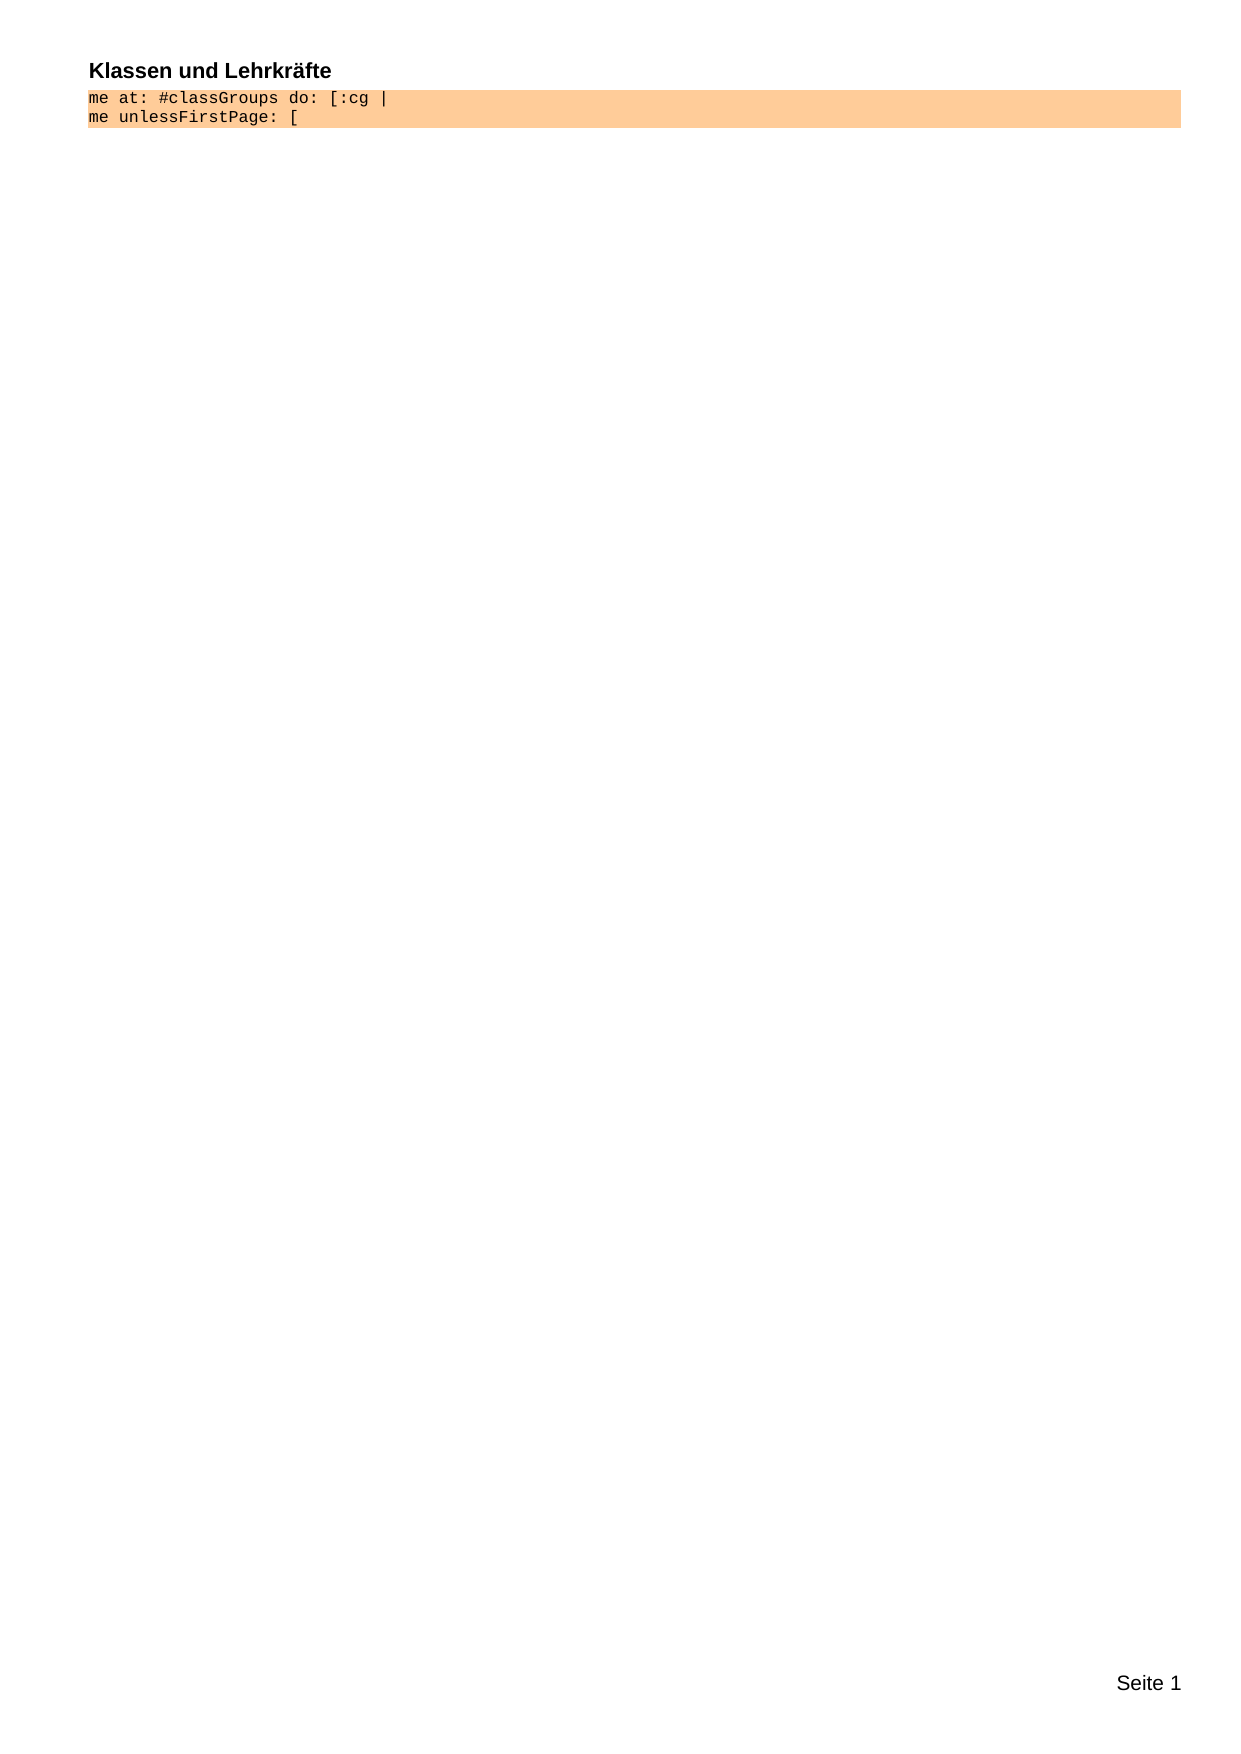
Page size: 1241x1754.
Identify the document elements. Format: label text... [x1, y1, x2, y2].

text me unlessFirstPage: [ [88, 109, 1181, 128]
text me at: #classGroups do: [:cg | [88, 90, 1181, 109]
subtitle Klassen und Lehrkräfte [88, 59, 1181, 83]
